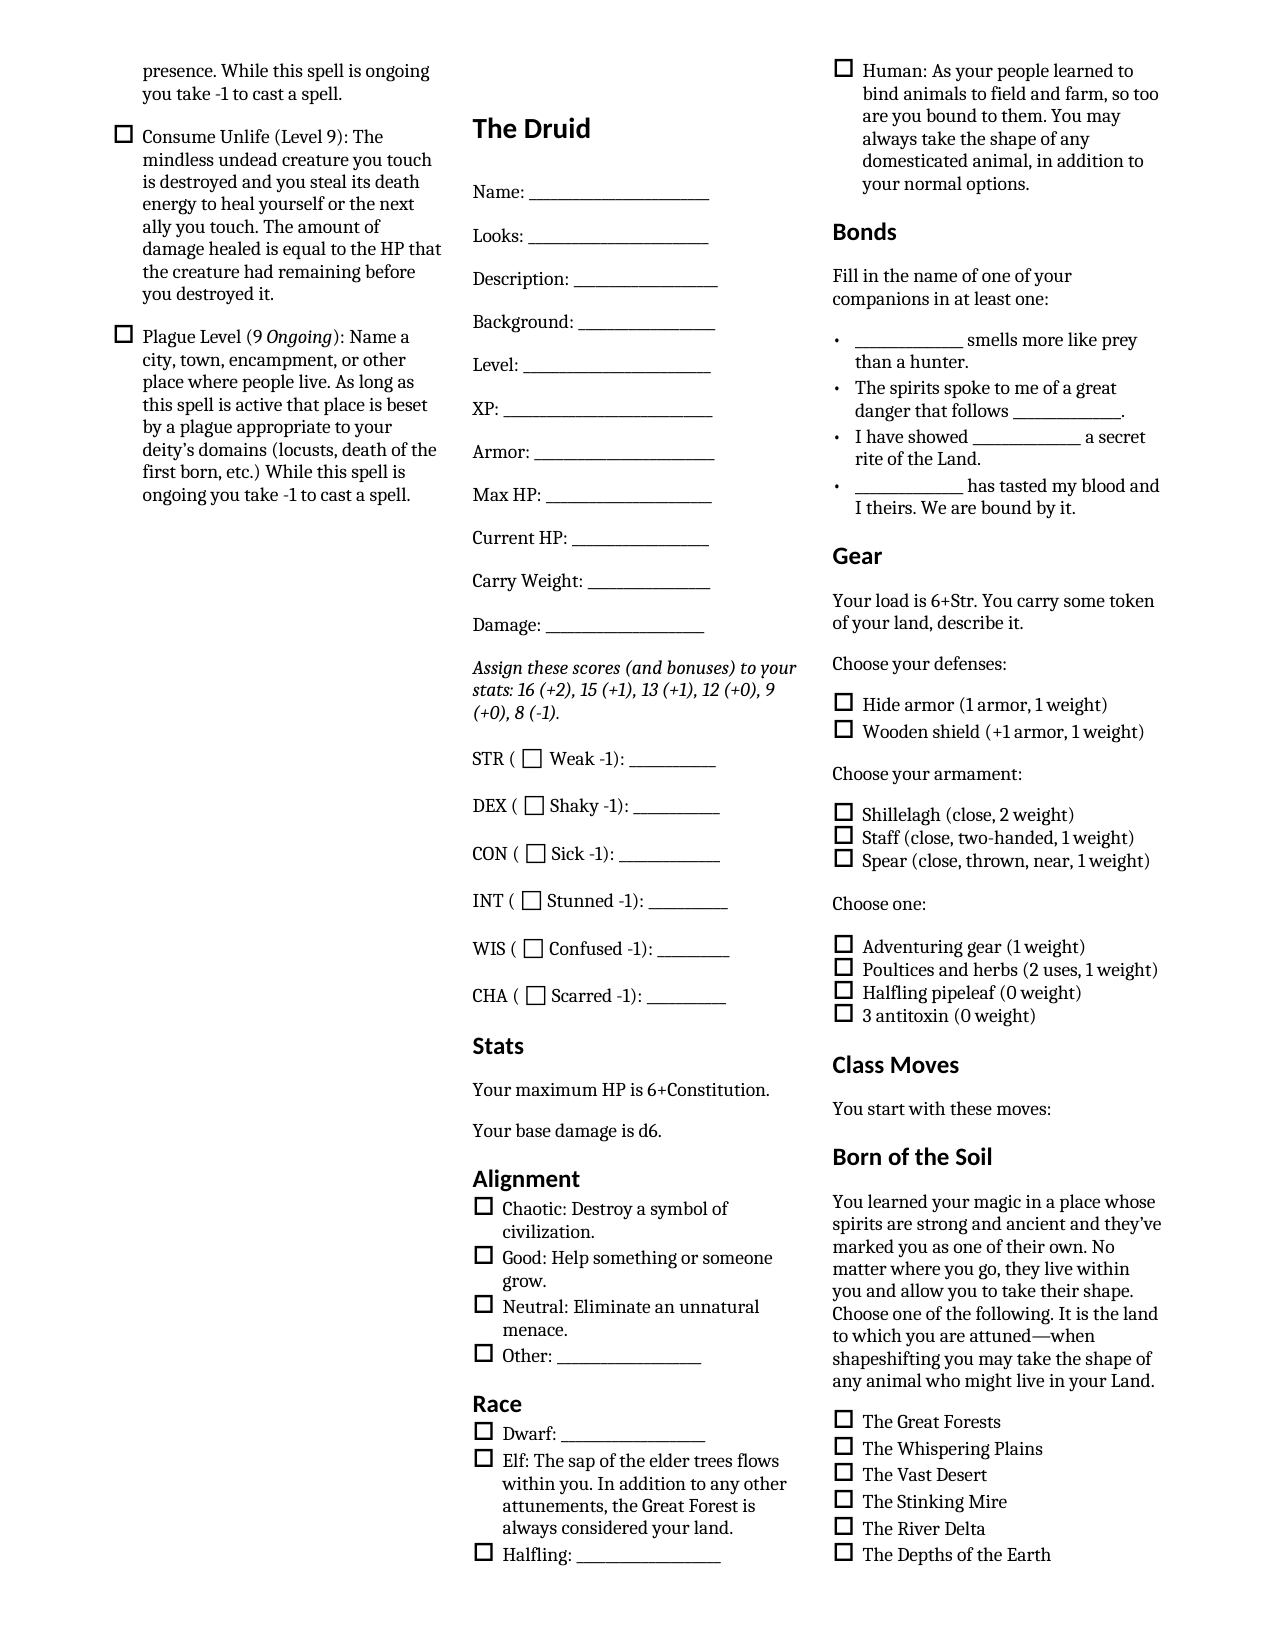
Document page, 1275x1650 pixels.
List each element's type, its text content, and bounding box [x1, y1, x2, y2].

list Neutral: Eliminate an unnatural menace. [472, 1296, 802, 1341]
text You start with these moves: [832, 1098, 1162, 1121]
list Max HP: _______________________ [472, 484, 802, 506]
subtitle Bonds [832, 216, 1162, 246]
text CHA ( □ Scarred -1): ___________ [472, 980, 802, 1009]
list Good: Help something or someone grow. [472, 1247, 802, 1292]
list The Depths of the Earth [832, 1544, 1162, 1567]
list Looks: _________________________ [472, 224, 802, 247]
list Elf: The sap of the elder trees flows within you. In addition to any other attunements, the Great Forest is always considered your land. [472, 1449, 802, 1540]
list Human: As your people learned to bind animals to field and farm, so too are you bound to them. You may always take the shape of any domesticated animal, in addition to your normal options. [832, 60, 1162, 195]
list Hide armor (1 armor, 1 weight) [832, 694, 1162, 717]
text Assign these scores (and bonuses) to your stats: 16 (+2), 15 (+1), 13 (+1), 12 (+0), 9 (+0), 8 (-1). [472, 657, 802, 724]
text STR ( □ Weak -1): ____________ [472, 743, 802, 771]
list The Great Forests [832, 1411, 1162, 1434]
text Choose your armament: [832, 762, 1162, 785]
list Other: ____________________ [472, 1345, 802, 1368]
text INT ( □ Stunned -1): ___________ [472, 885, 802, 914]
subtitle Gear [832, 540, 1162, 571]
text Your maximum HP is 6+Constitution. [472, 1079, 802, 1101]
list The River Delta [832, 1518, 1162, 1541]
list The spirits spoke to me of a great danger that follows _______________. [832, 377, 1162, 422]
list Level: __________________________ [472, 354, 802, 377]
list Spear (close, thrown, near, 1 weight) [832, 849, 1162, 872]
list Halfling: ____________________ [472, 1543, 802, 1566]
text You learned your magic in a place whose spirits are strong and ancient and they’ve marked you as one of their own. No matter where you go, they live within you and allow you to take their shape. Choose one of the following. It is the land to which you are attuned—when shapeshifting you may take the shape of any animal who might live in your Land. [832, 1191, 1162, 1392]
list The Whispering Plains [832, 1438, 1162, 1461]
subtitle Race [472, 1389, 802, 1419]
list _______________ has tasted my blood and I theirs. We are bound by it. [832, 474, 1162, 519]
list Adventuring gear (1 weight) [832, 936, 1162, 959]
text Your load is 6+Str. You carry some token of your land, describe it. [832, 589, 1162, 634]
list Shillelagh (close, 2 weight) [832, 804, 1162, 827]
subtitle Class Moves [832, 1049, 1162, 1079]
list Chaotic: Destroy a symbol of civilization. [472, 1198, 802, 1243]
list Poultices and herbs (2 uses, 1 weight) [832, 959, 1162, 982]
list The Stinking Mire [832, 1491, 1162, 1514]
list XP: _____________________________ [472, 397, 802, 420]
list Name: _________________________ [472, 181, 802, 204]
list Halfling pipeleaf (0 weight) [832, 982, 1162, 1005]
subtitle The Druid [472, 110, 802, 181]
list 3 antitoxin (0 weight) [832, 1005, 1162, 1028]
list I have showed _______________ a secret rite of the Land. [832, 426, 1162, 471]
list Damage: ______________________ [472, 613, 802, 636]
list Plague Level (9 Ongoing): Name a city, town, encampment, or other place where people live. As long as this spell is active that place is beset by a plague appropriate to your deity’s domains (locusts, death of the first born, etc.) While this spell is ongoing you take -1 to cast a spell. [112, 326, 442, 506]
text DEX ( □ Shaky -1): ____________ [472, 790, 802, 819]
list Choose one: [832, 893, 1162, 916]
list Description: ____________________ [472, 268, 802, 290]
list Armor: _________________________ [472, 441, 802, 463]
text Your base damage is d6. [472, 1120, 802, 1143]
list Dwarf: ____________________ [472, 1423, 802, 1446]
text Choose your defenses: [832, 653, 1162, 675]
list Carry Weight: _________________ [472, 570, 802, 593]
list Current HP: ___________________ [472, 527, 802, 549]
list Consume Unlife (Level 9): The mindless undead creature you touch is destroyed and you steal its death energy to heal yourself or the next ally you touch. The amount of damage healed is equal to the HP that the creature had remaining before you destroyed it. [112, 126, 442, 305]
text CON ( □ Sick -1): ______________ [472, 838, 802, 866]
list Staff (close, two-handed, 1 weight) [832, 827, 1162, 849]
list The Vast Desert [832, 1464, 1162, 1487]
list presence. While this spell is ongoing you take -1 to cast a spell. [112, 60, 442, 105]
list Background: ___________________ [472, 311, 802, 333]
subtitle Alignment [472, 1163, 802, 1194]
text WIS ( □ Confused -1): __________ [472, 933, 802, 961]
text Fill in the name of one of your companions in at least one: [832, 265, 1162, 310]
subtitle Stats [472, 1030, 802, 1060]
list _______________ smells more like prey than a hunter. [832, 328, 1162, 373]
list Wooden shield (+1 armor, 1 weight) [832, 721, 1162, 744]
subtitle Born of the Soil [832, 1141, 1162, 1172]
